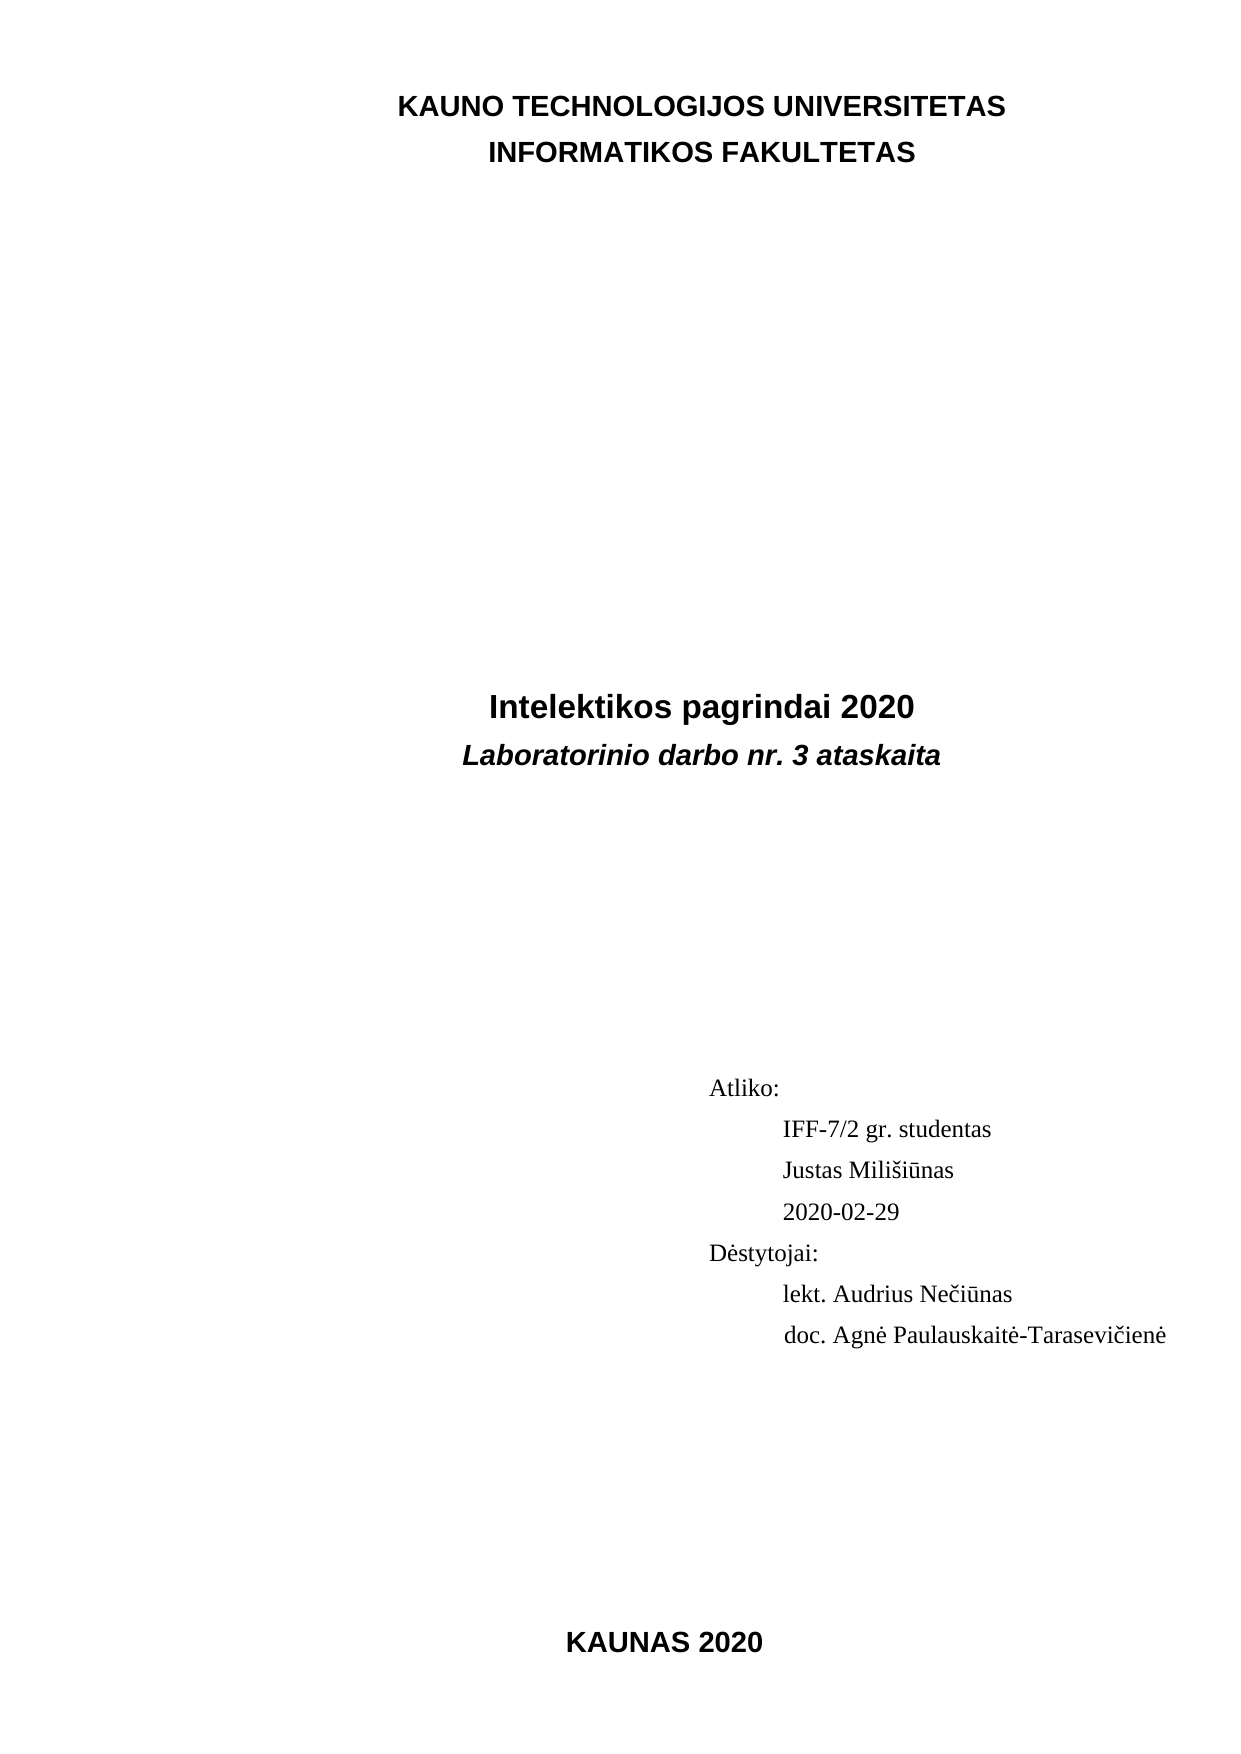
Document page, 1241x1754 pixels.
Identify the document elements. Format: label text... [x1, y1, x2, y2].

text IFF-7/2 gr. studentas [709, 1114, 1181, 1143]
text lekt. Audrius Nečiūnas [709, 1279, 1181, 1308]
text Justas Milišiūnas [709, 1155, 1181, 1184]
text Laboratorinio darbo nr. 3 ataskaita [148, 738, 1181, 772]
text Intelektikos pagrindai 2020 [148, 687, 1181, 726]
text KAUNAS 2020 [148, 1625, 1181, 1659]
text KAUNO TECHNOLOGIJOS UNIVERSITETAS [148, 89, 1181, 122]
text 2020-02-29 [709, 1197, 1181, 1225]
text INFORMATIKOS FAKULTETAS [148, 135, 1181, 168]
text Dėstytojai: [709, 1238, 1181, 1267]
text Atliko: [709, 1073, 1181, 1102]
text doc. Agnė Paulauskaitė-Tarasevičienė [709, 1320, 1181, 1349]
